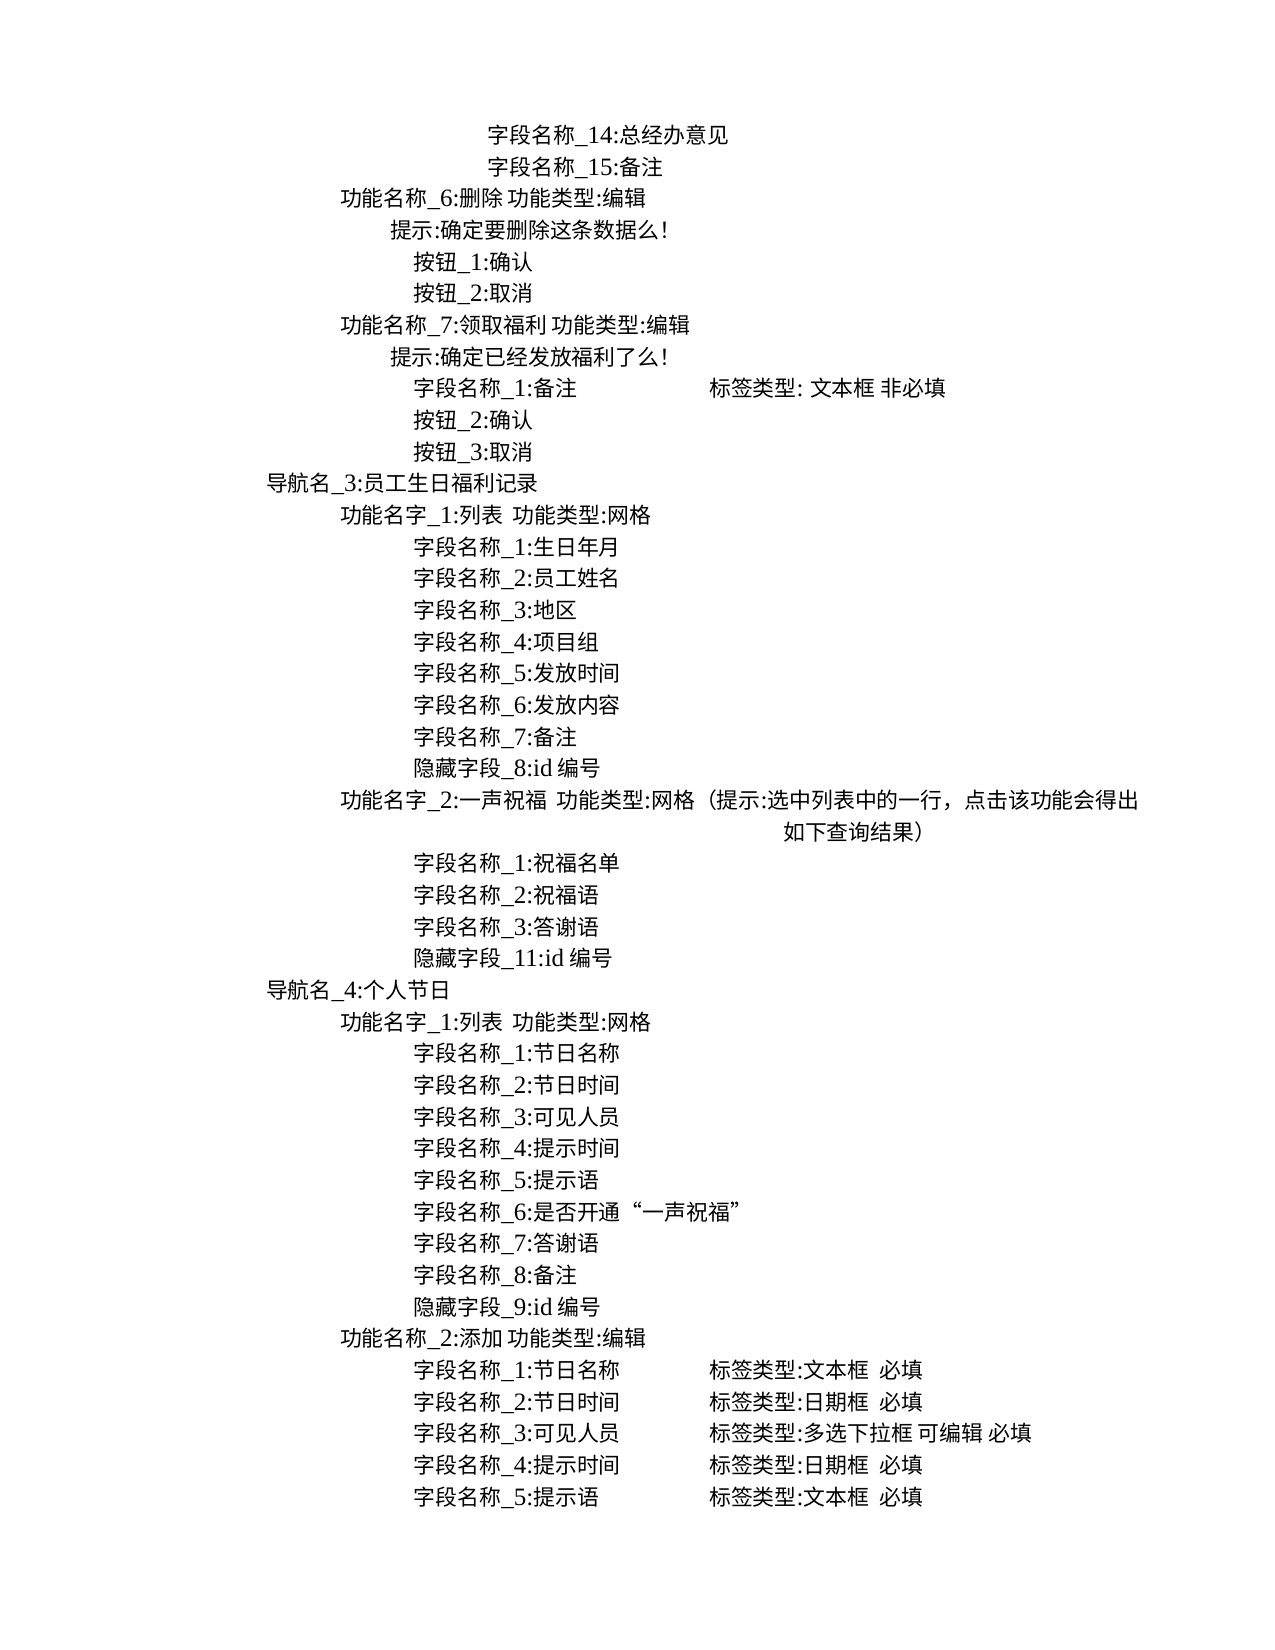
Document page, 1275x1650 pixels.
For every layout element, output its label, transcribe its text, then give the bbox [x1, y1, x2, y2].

text 字段名称_1:祝福名单 [118, 846, 1157, 878]
text 字段名称_7:备注 [118, 720, 1157, 751]
text 字段名称_15:备注 [118, 150, 1157, 181]
text 导航名_3:员工生日福利记录 [118, 466, 1157, 498]
text 字段名称_5:提示语 标签类型:文本框 必填 [118, 1480, 1157, 1511]
text 隐藏字段_11:id编号 [118, 941, 1157, 973]
text 字段名称_5:发放时间 [118, 656, 1157, 688]
text 字段名称_3:地区 [118, 593, 1157, 625]
text 按钮_2:确认 [118, 403, 1157, 435]
text 字段名称_2:节日时间 标签类型:日期框 必填 [118, 1385, 1157, 1416]
text 按钮_2:取消 [118, 276, 1157, 308]
text 字段名称_2:祝福语 [118, 878, 1157, 910]
text 功能名字_1:列表 功能类型:网格 [118, 1005, 1157, 1036]
text 字段名称_6:是否开通“一声祝福” [118, 1195, 1157, 1226]
text 功能名称_7:领取福利 功能类型:编辑 [118, 308, 1157, 340]
text 功能名称_6:删除 功能类型:编辑 [118, 181, 1157, 213]
text 字段名称_3:答谢语 [118, 910, 1157, 941]
text 字段名称_4:项目组 [118, 625, 1157, 656]
text 字段名称_3:可见人员 [118, 1100, 1157, 1131]
text 提示:确定要删除这条数据么！ [118, 213, 1157, 245]
text 按钮_3:取消 [118, 435, 1157, 466]
text 字段名称_4:提示时间 [118, 1131, 1157, 1163]
text 字段名称_1:节日名称 [118, 1036, 1157, 1068]
text 提示:确定已经发放福利了么！ [118, 340, 1157, 371]
text 导航名_4:个人节日 [118, 973, 1157, 1005]
text 隐藏字段_9:id编号 [118, 1290, 1157, 1321]
text 字段名称_1:节日名称 标签类型:文本框 必填 [118, 1353, 1157, 1385]
text 功能名称_2:添加 功能类型:编辑 [118, 1321, 1157, 1353]
text 字段名称_2:员工姓名 [118, 561, 1157, 593]
text 字段名称_4:提示时间 标签类型:日期框 必填 [118, 1448, 1157, 1480]
text 字段名称_2:节日时间 [118, 1068, 1157, 1100]
text 功能名字_2:一声祝福 功能类型:网格（提示:选中列表中的一行，点击该功能会得出 如下查询结果） [118, 783, 1157, 846]
text 字段名称_6:发放内容 [118, 688, 1157, 720]
text 隐藏字段_8:id编号 [118, 751, 1157, 783]
text 字段名称_1:生日年月 [118, 530, 1157, 561]
text 字段名称_8:备注 [118, 1258, 1157, 1290]
text 字段名称_5:提示语 [118, 1163, 1157, 1195]
text 字段名称_1:备注 标签类型: 文本框 非必填 [118, 371, 1157, 403]
text 按钮_1:确认 [118, 245, 1157, 276]
text 字段名称_14:总经办意见 [118, 118, 1157, 150]
text 功能名字_1:列表 功能类型:网格 [118, 498, 1157, 530]
text 字段名称_3:可见人员 标签类型:多选下拉框 可编辑 必填 [118, 1416, 1157, 1448]
text 字段名称_7:答谢语 [118, 1226, 1157, 1258]
